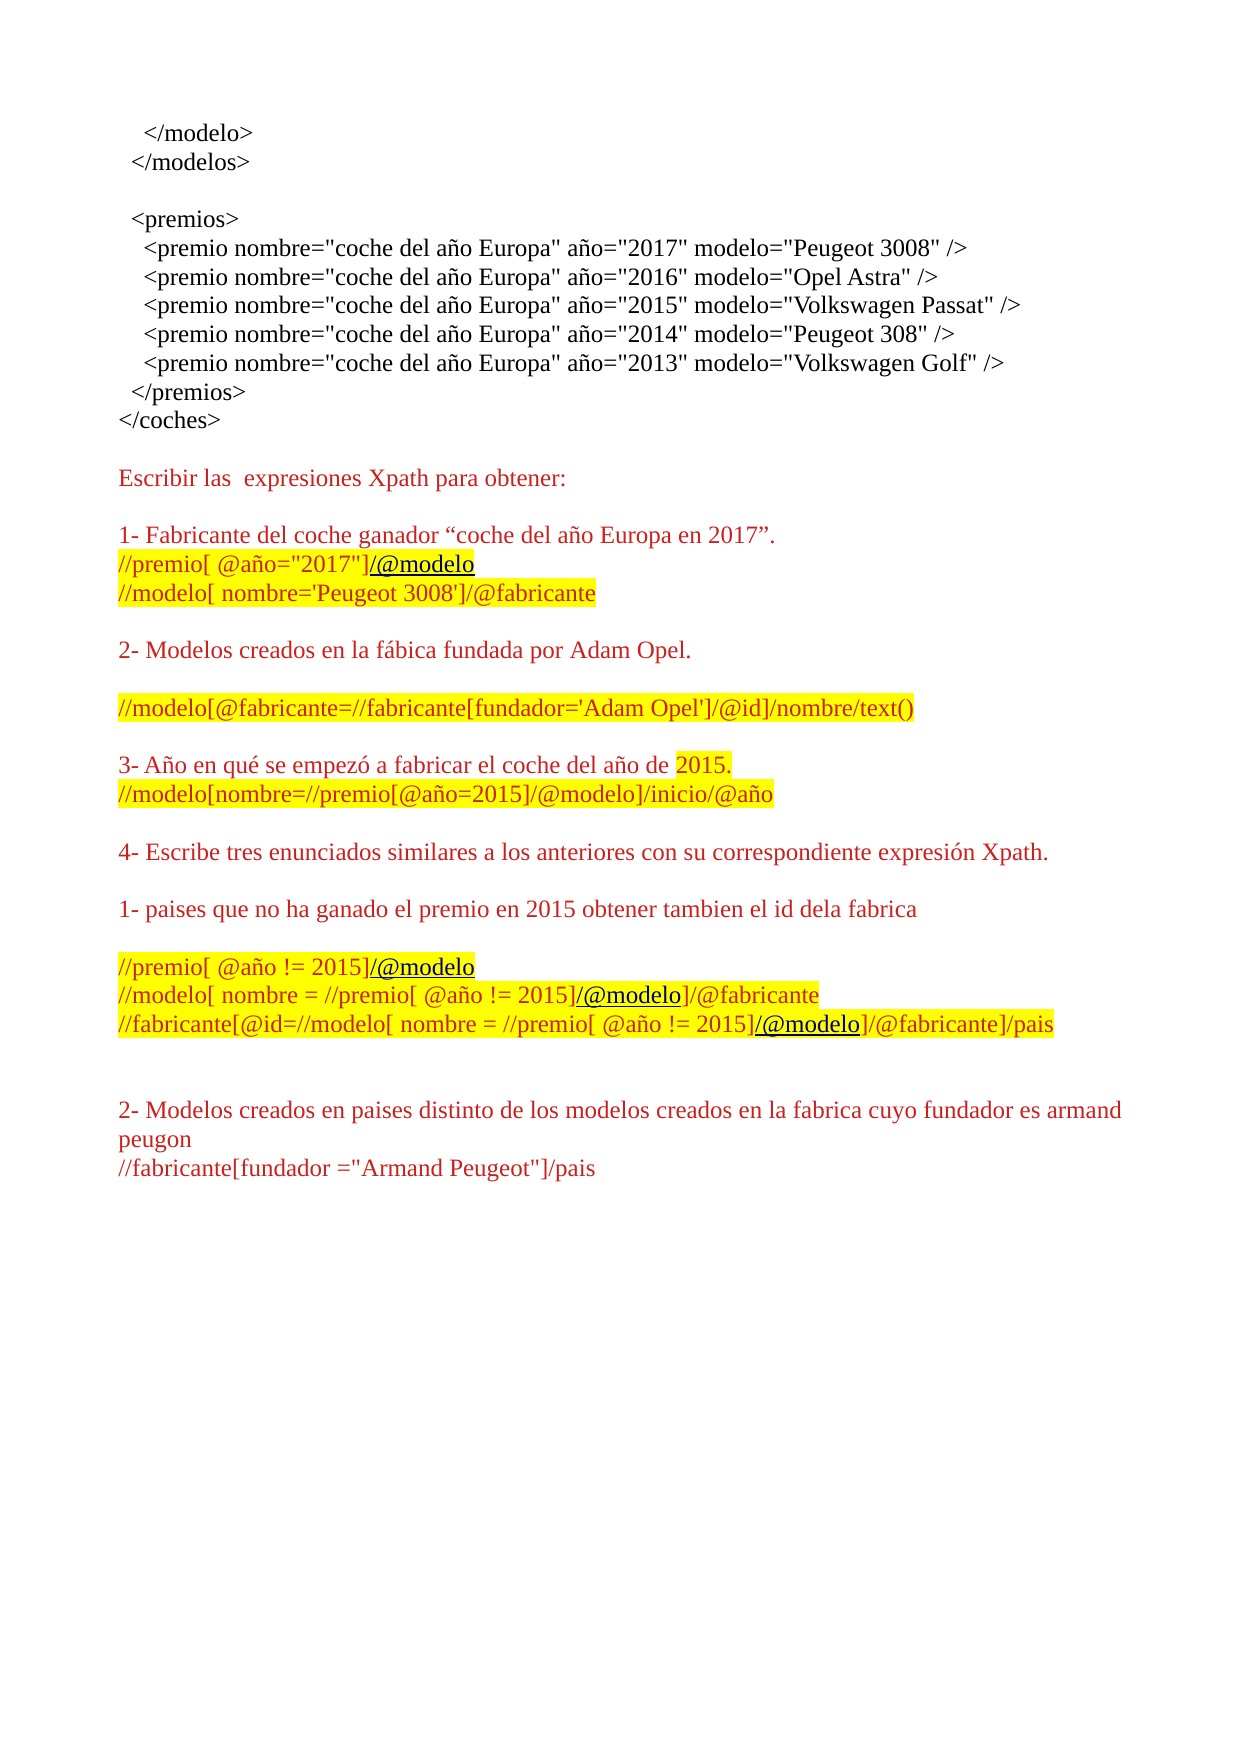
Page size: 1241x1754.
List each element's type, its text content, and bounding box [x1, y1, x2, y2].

text //modelo[ nombre='Peugeot 3008']/@fabricante [118, 578, 1122, 607]
text 1- Fabricante del coche ganador “coche del año Europa en 2017”. [118, 521, 1122, 549]
text 2- Modelos creados en paises distinto de los modelos creados en la fabrica cuyo fundador es armand peugon [118, 1096, 1122, 1153]
text //fabricante[fundador ="Armand Peugeot"]/pais [118, 1153, 1122, 1182]
text 2- Modelos creados en la fábica fundada por Adam Opel. [118, 636, 1122, 664]
text 1- paises que no ha ganado el premio en 2015 obtener tambien el id dela fabrica [118, 894, 1122, 923]
text //modelo[nombre=//premio[@año=2015]/@modelo]/inicio/@año [118, 779, 1122, 808]
text //premio[ @año != 2015]/@modelo [118, 952, 1122, 981]
text 4- Escribe tres enunciados similares a los anteriores con su correspondiente expresión Xpath. [118, 837, 1122, 866]
text </modelos> [118, 147, 1122, 176]
text 3- Año en qué se empezó a fabricar el coche del año de 2015. [118, 751, 1122, 779]
text //premio[ @año="2017"]/@modelo [118, 549, 1122, 578]
text <premios> [118, 204, 1122, 233]
text //fabricante[@id=//modelo[ nombre = //premio[ @año != 2015]/@modelo]/@fabricante]/pais [118, 1009, 1122, 1038]
text </coches> [118, 406, 1122, 434]
text <premio nombre="coche del año Europa" año="2017" modelo="Peugeot 3008" /> [118, 233, 1122, 262]
text <premio nombre="coche del año Europa" año="2016" modelo="Opel Astra" /> [118, 262, 1122, 291]
text //modelo[ nombre = //premio[ @año != 2015]/@modelo]/@fabricante [118, 981, 1122, 1009]
text <premio nombre="coche del año Europa" año="2013" modelo="Volkswagen Golf" /> [118, 348, 1122, 377]
text //modelo[@fabricante=//fabricante[fundador='Adam Opel']/@id]/nombre/text() [118, 693, 1122, 722]
text </modelo> [118, 118, 1122, 147]
text <premio nombre="coche del año Europa" año="2014" modelo="Peugeot 308" /> [118, 319, 1122, 348]
text </premios> [118, 377, 1122, 406]
text Escribir las expresiones Xpath para obtener: [118, 463, 1122, 492]
text <premio nombre="coche del año Europa" año="2015" modelo="Volkswagen Passat" /> [118, 291, 1122, 319]
